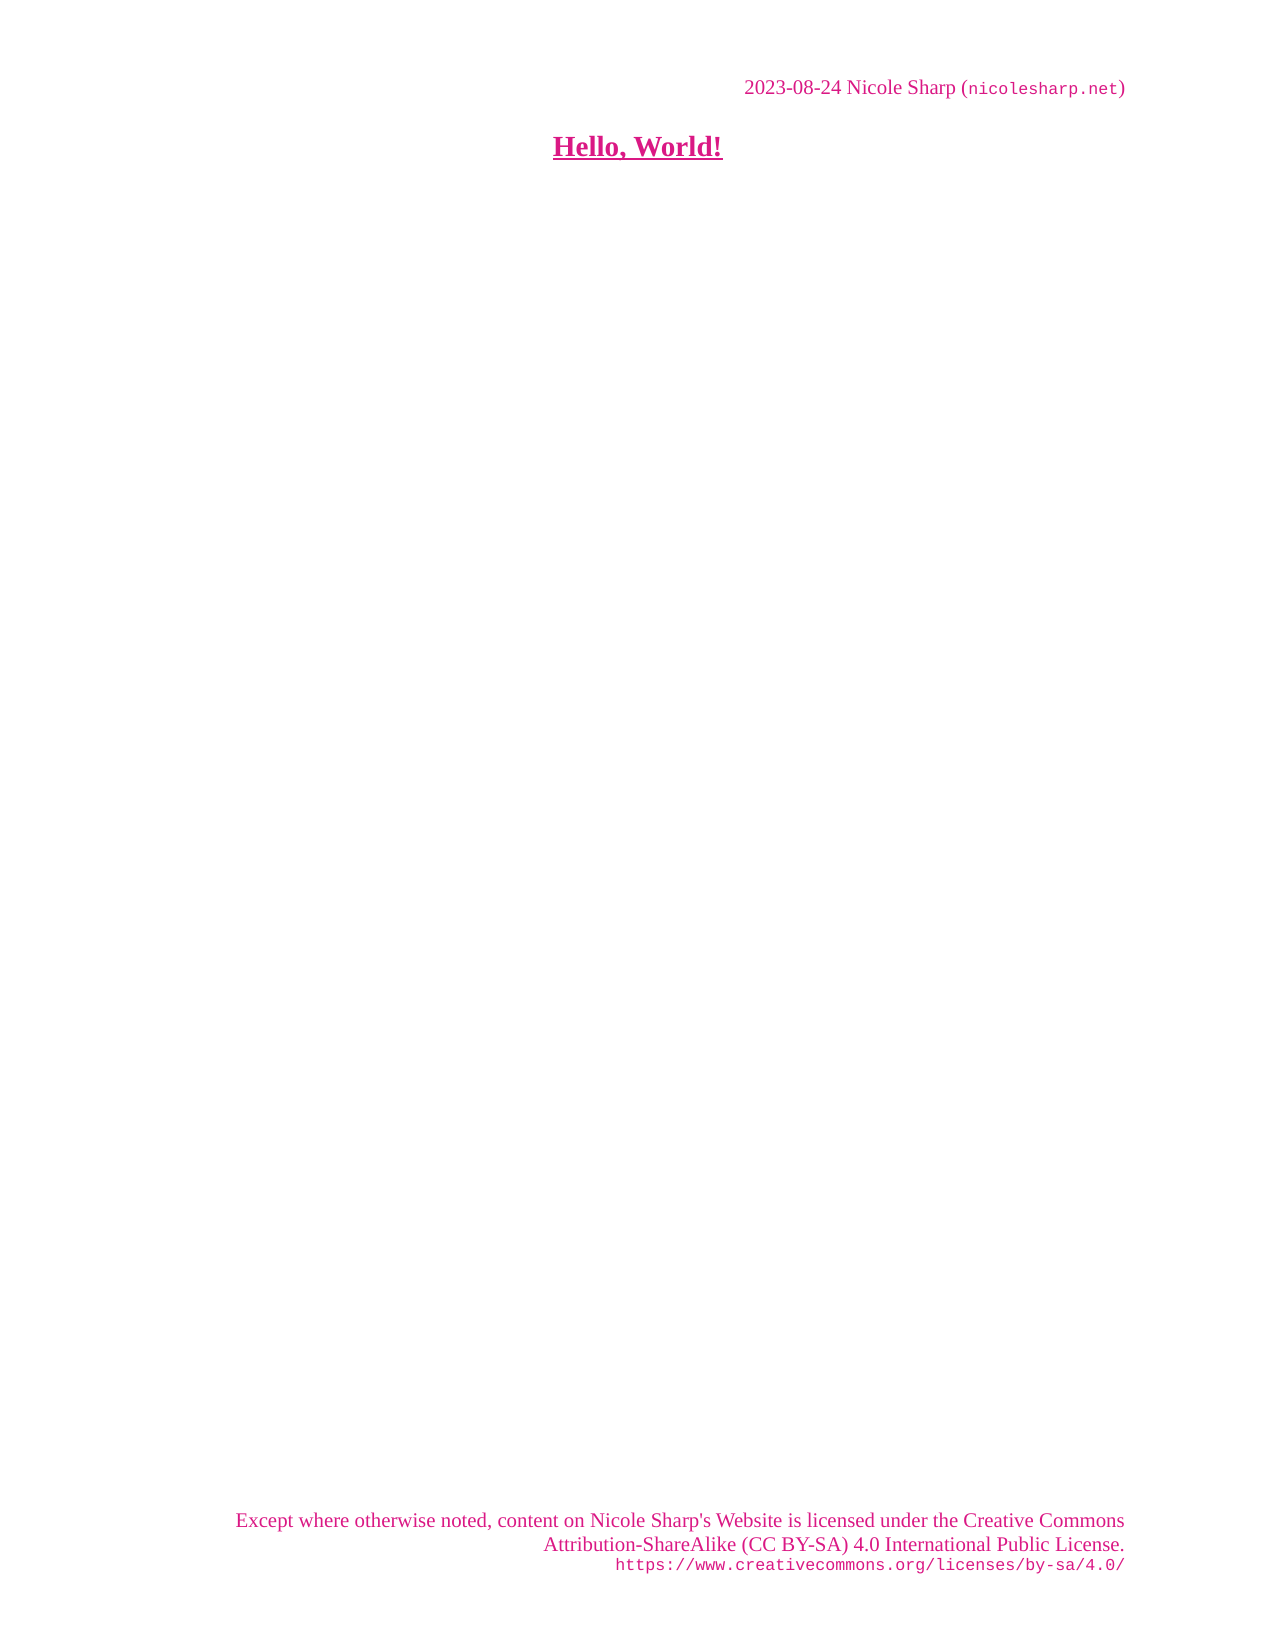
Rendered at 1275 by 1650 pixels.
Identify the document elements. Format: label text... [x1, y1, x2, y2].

text Hello, World! [150, 129, 1125, 162]
